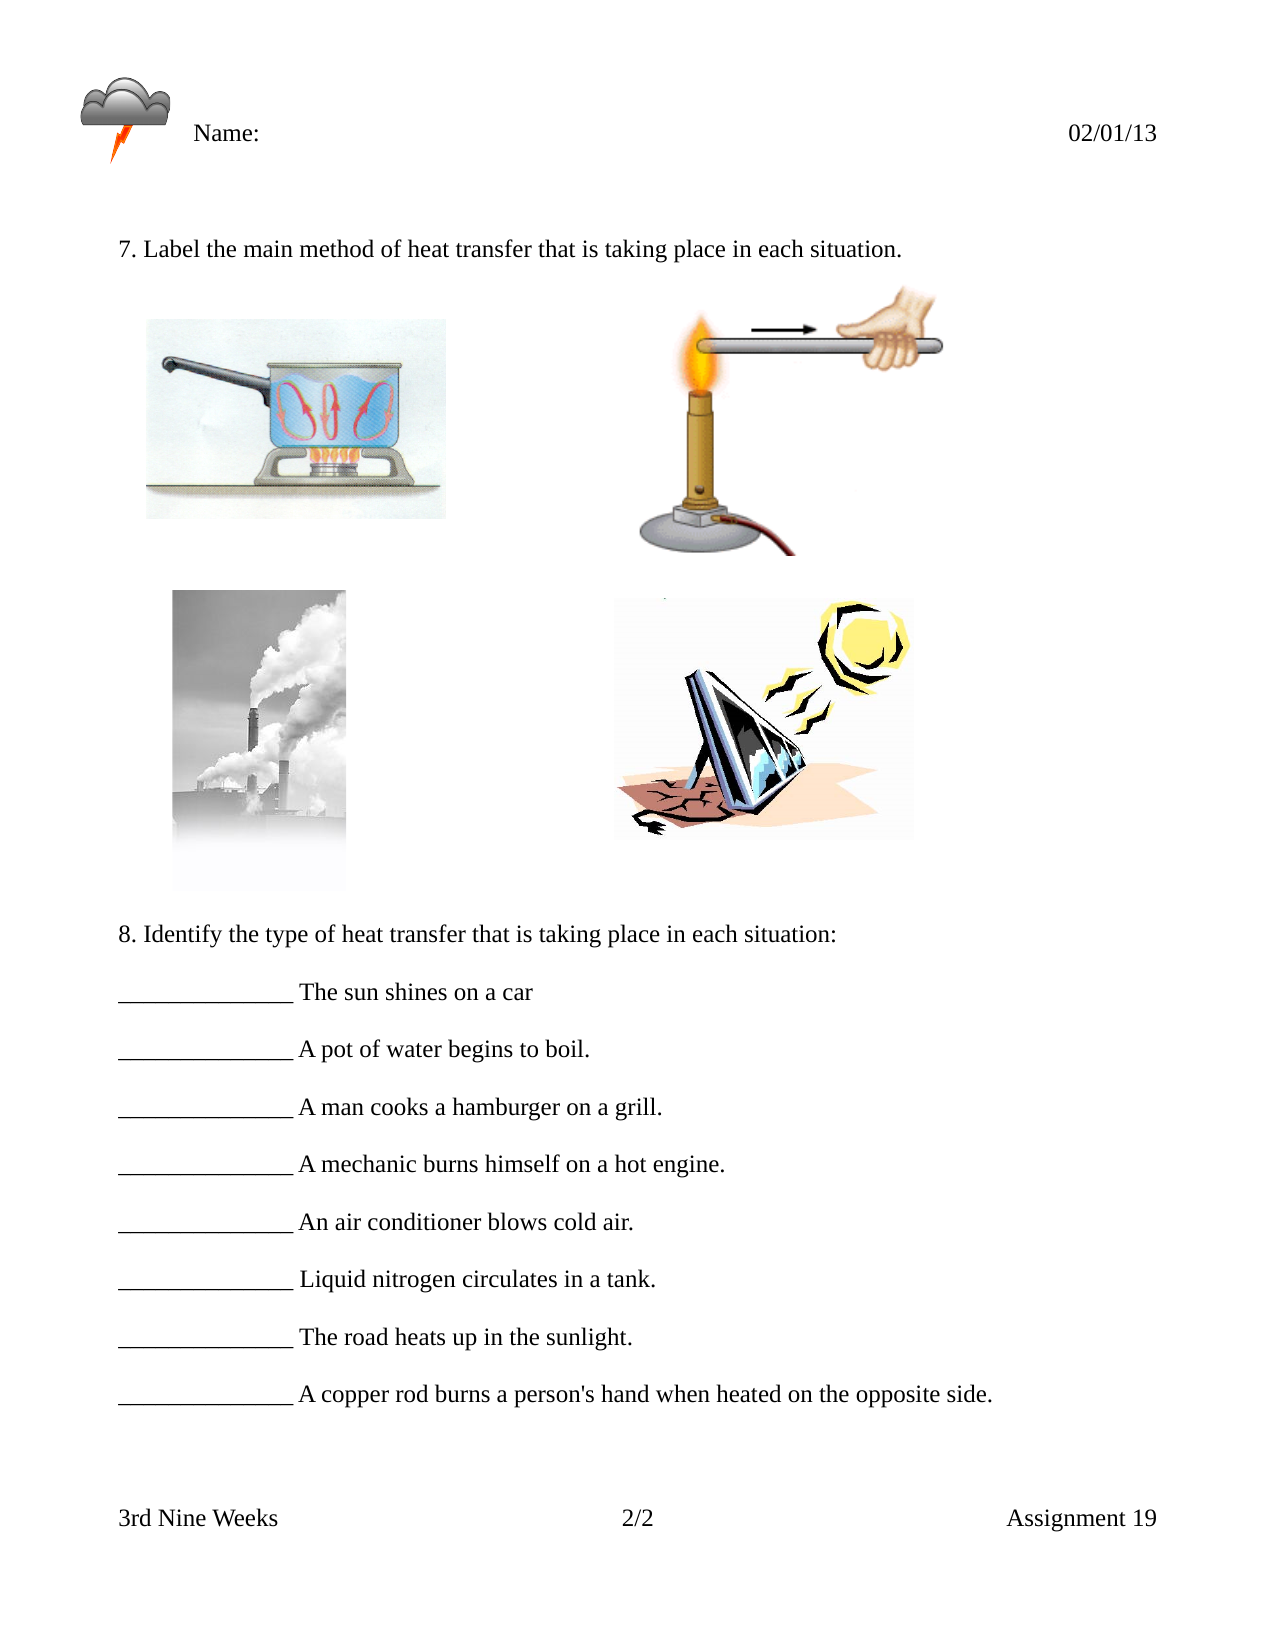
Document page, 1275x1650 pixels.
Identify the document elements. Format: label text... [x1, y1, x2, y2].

picture [146, 319, 446, 519]
picture [614, 598, 914, 840]
text 7. Label the main method of heat transfer that is taking place in each situation. [118, 234, 1157, 263]
text ______________ The sun shines on a car [118, 977, 1157, 1006]
picture [80, 75, 171, 166]
text ______________ A pot of water begins to boil. [118, 1034, 1157, 1063]
text ______________ A man cooks a hamburger on a grill. [118, 1092, 1157, 1121]
picture [172, 590, 347, 891]
text ______________ A mechanic burns himself on a hot engine. [118, 1149, 1157, 1178]
text 8. Identify the type of heat transfer that is taking place in each situation: [118, 919, 1157, 948]
text ______________ The road heats up in the sunlight. [118, 1322, 1157, 1351]
text ______________ A copper rod burns a person's hand when heated on the opposite side. [118, 1379, 1157, 1408]
text ______________ An air conditioner blows cold air. [118, 1207, 1157, 1236]
picture [637, 282, 951, 556]
text ______________ Liquid nitrogen circulates in a tank. [118, 1264, 1157, 1293]
